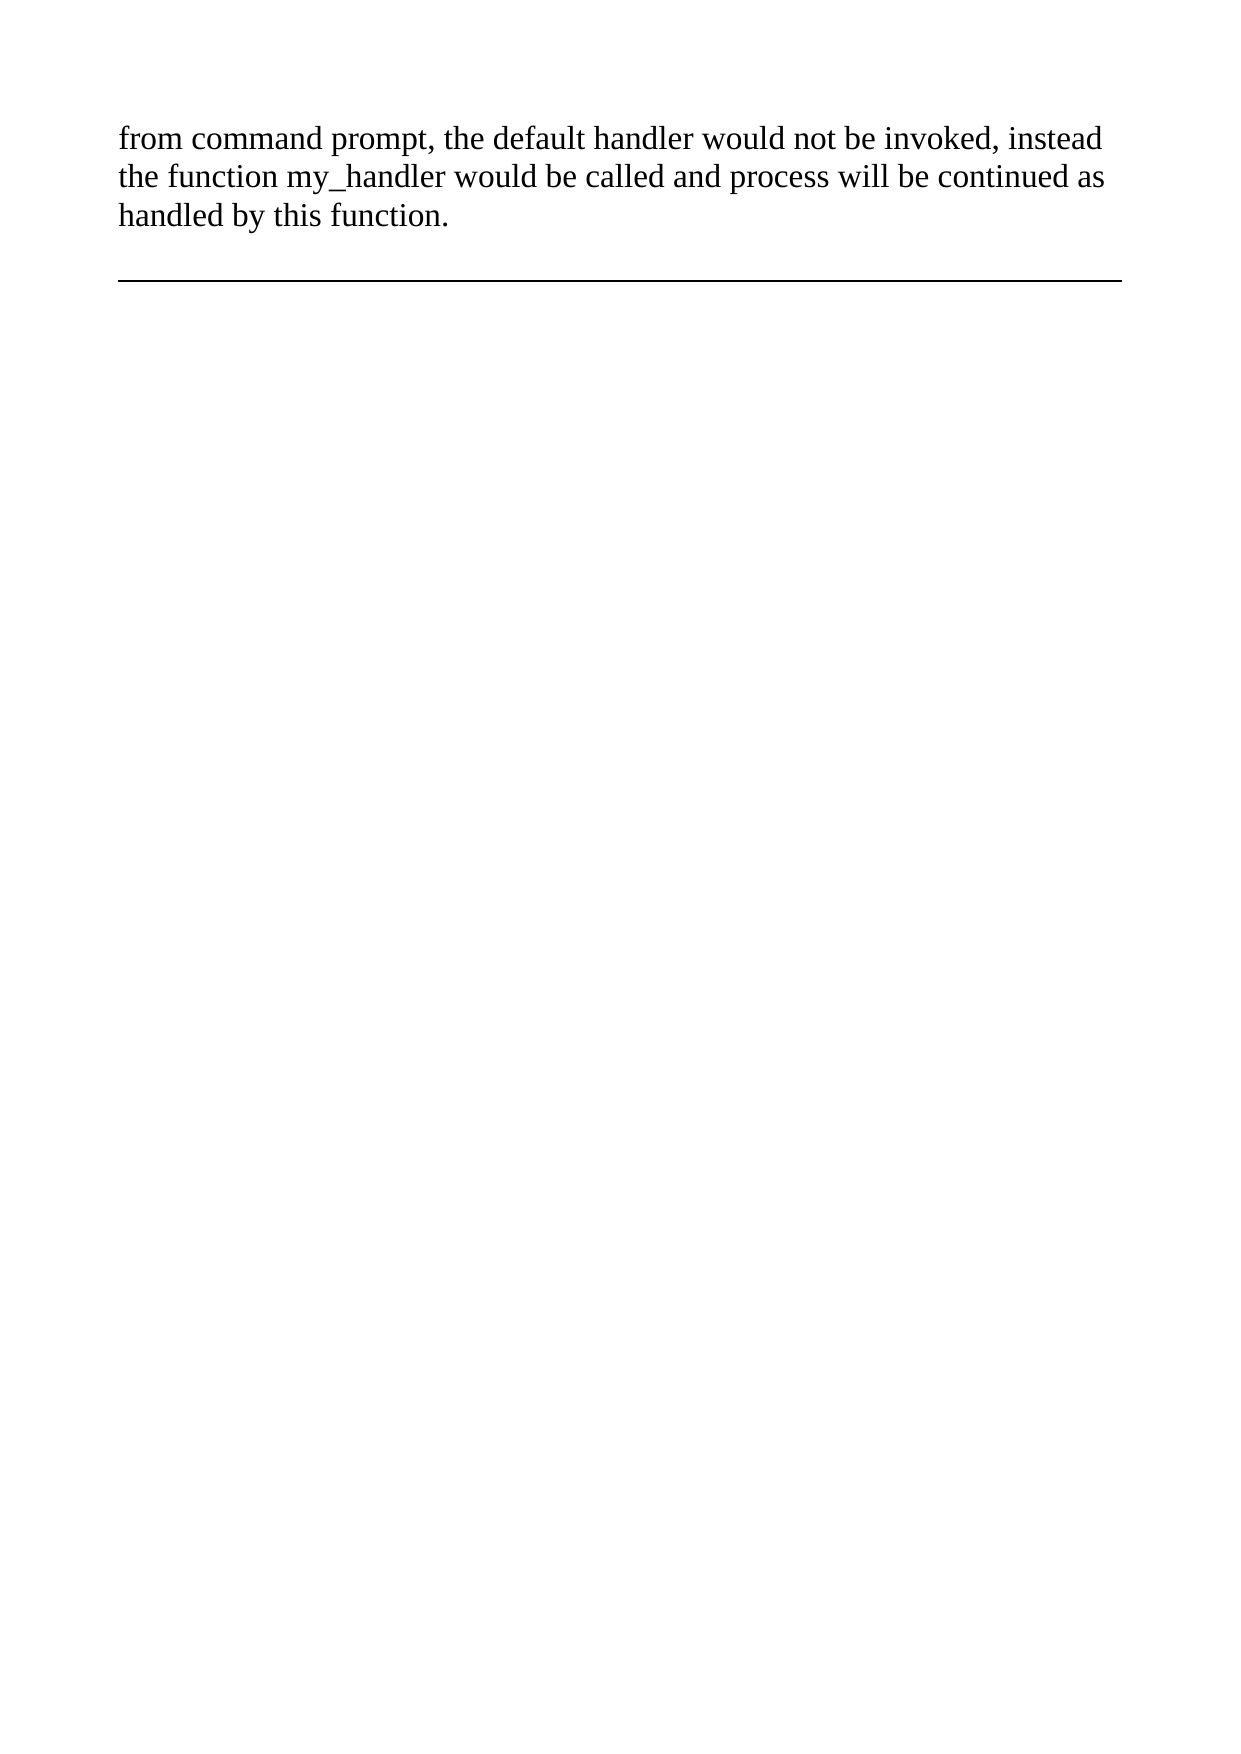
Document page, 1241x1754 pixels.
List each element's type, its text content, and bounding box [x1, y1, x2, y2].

text from command prompt, the default handler would not be invoked, instead the function my_handler would be called and process will be continued as handled by this function. [118, 118, 1122, 233]
